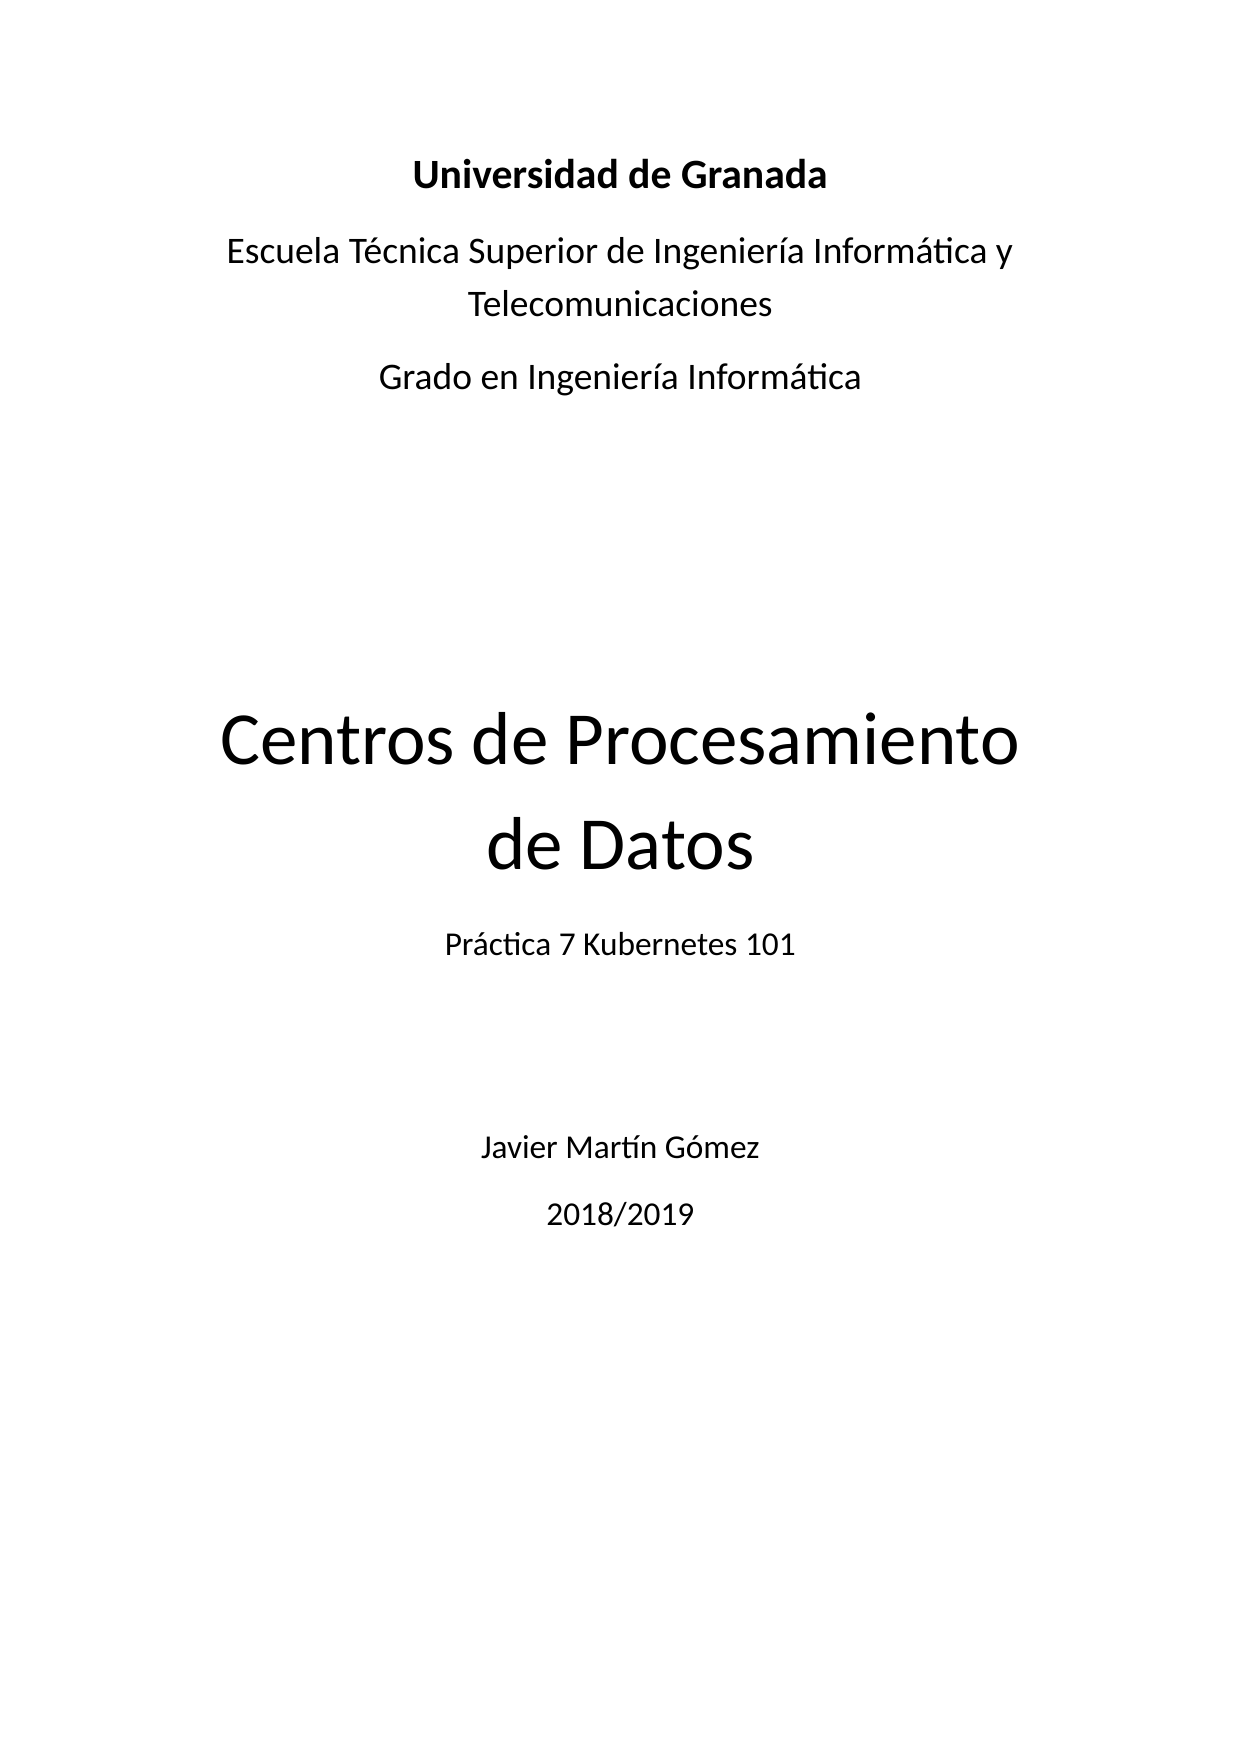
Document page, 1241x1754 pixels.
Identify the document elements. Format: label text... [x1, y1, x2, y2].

text Escuela Técnica Superior de Ingeniería Informática y Telecomunicaciones [177, 227, 1063, 325]
text Grado en Ingeniería Informática [177, 353, 1063, 399]
text Centros de Procesamiento de Datos [177, 692, 1063, 888]
text Universidad de Granada [177, 148, 1063, 198]
text Javier Martín Gómez [177, 1126, 1063, 1167]
text Práctica 7 Kubernetes 101 [177, 923, 1063, 964]
text 2018/2019 [177, 1193, 1063, 1234]
